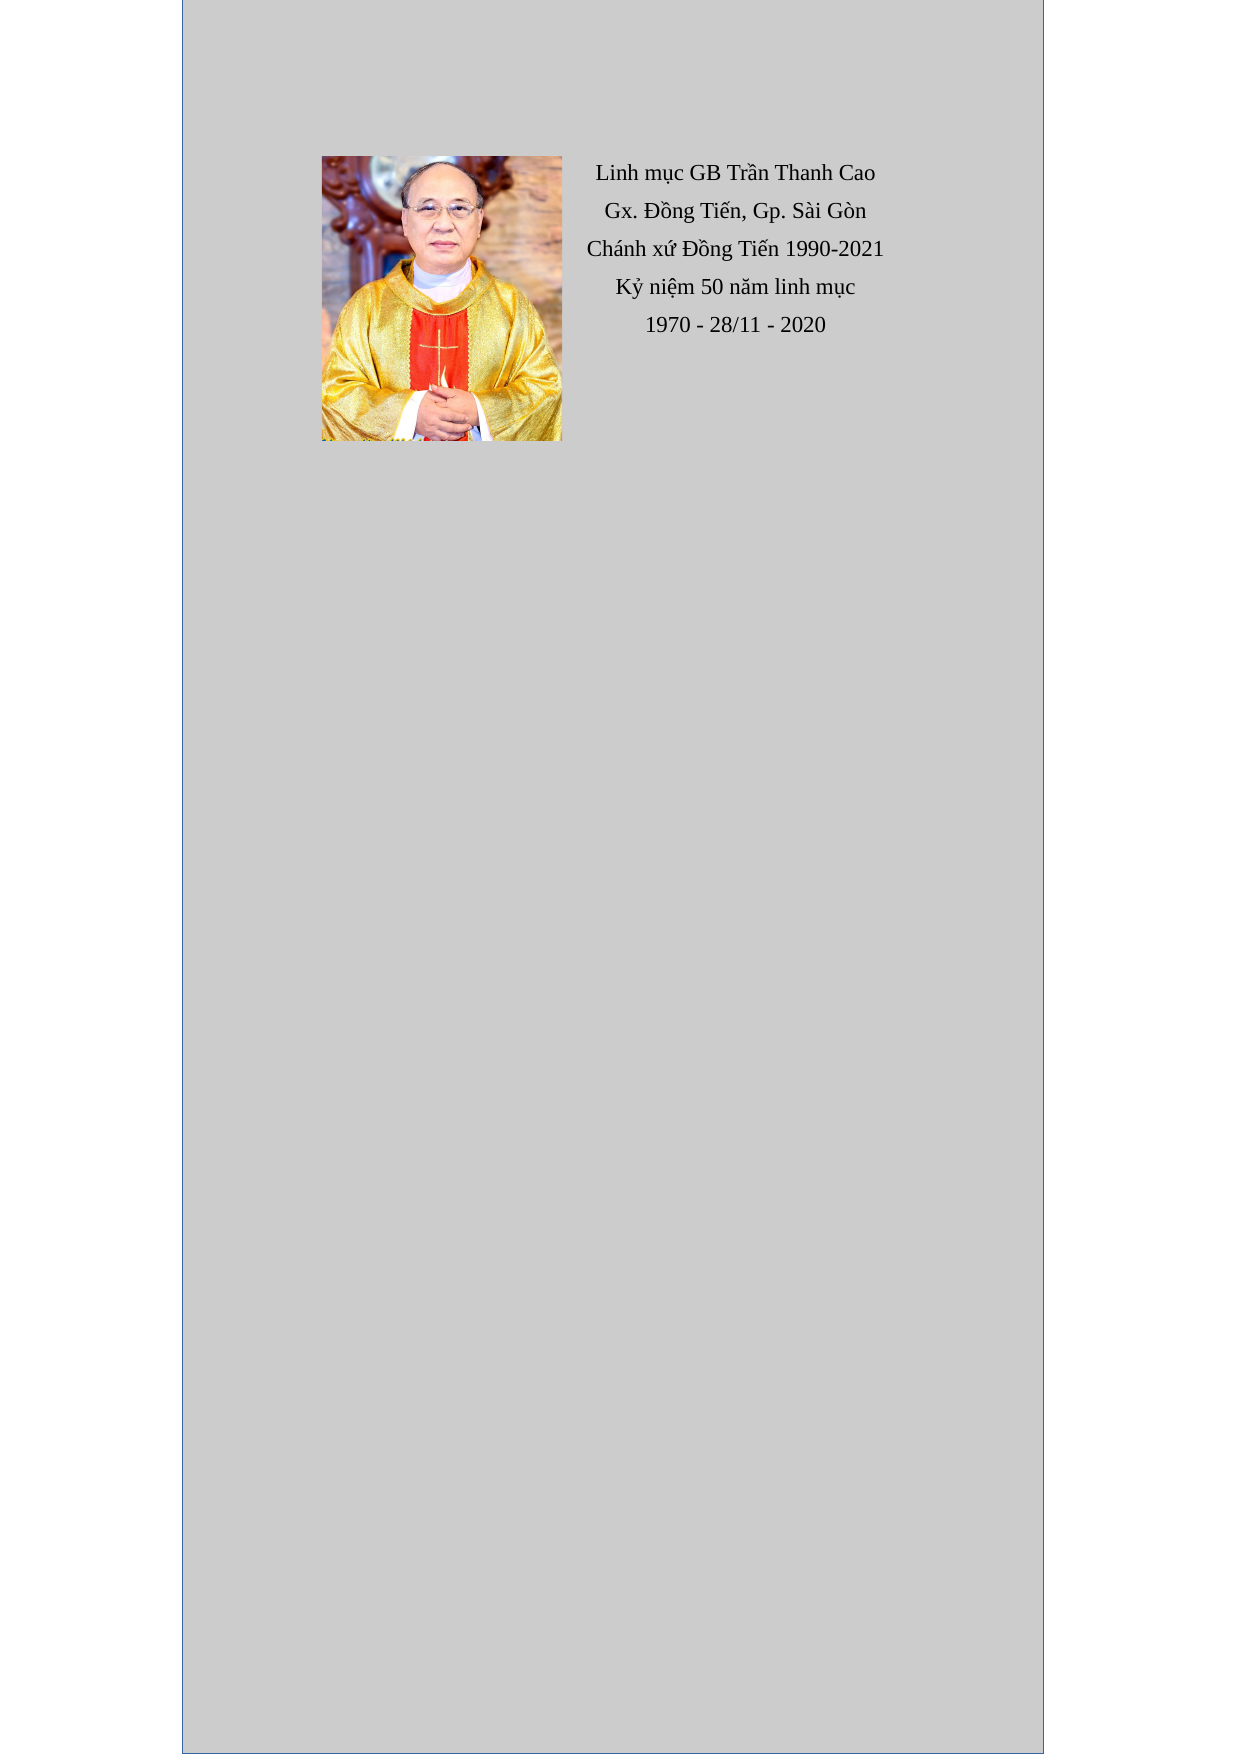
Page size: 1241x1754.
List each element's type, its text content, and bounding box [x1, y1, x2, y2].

text Linh mục GB Trần Thanh Cao [568, 158, 902, 185]
text 1970 - 28/11 - 2020 [568, 311, 902, 338]
picture [321, 156, 563, 441]
text Chánh xứ Đồng Tiến 1990-2021 [568, 235, 902, 261]
text Gx. Đồng Tiến, Gp. Sài Gòn [568, 197, 902, 223]
text Kỷ niệm 50 năm linh mục [568, 273, 902, 299]
